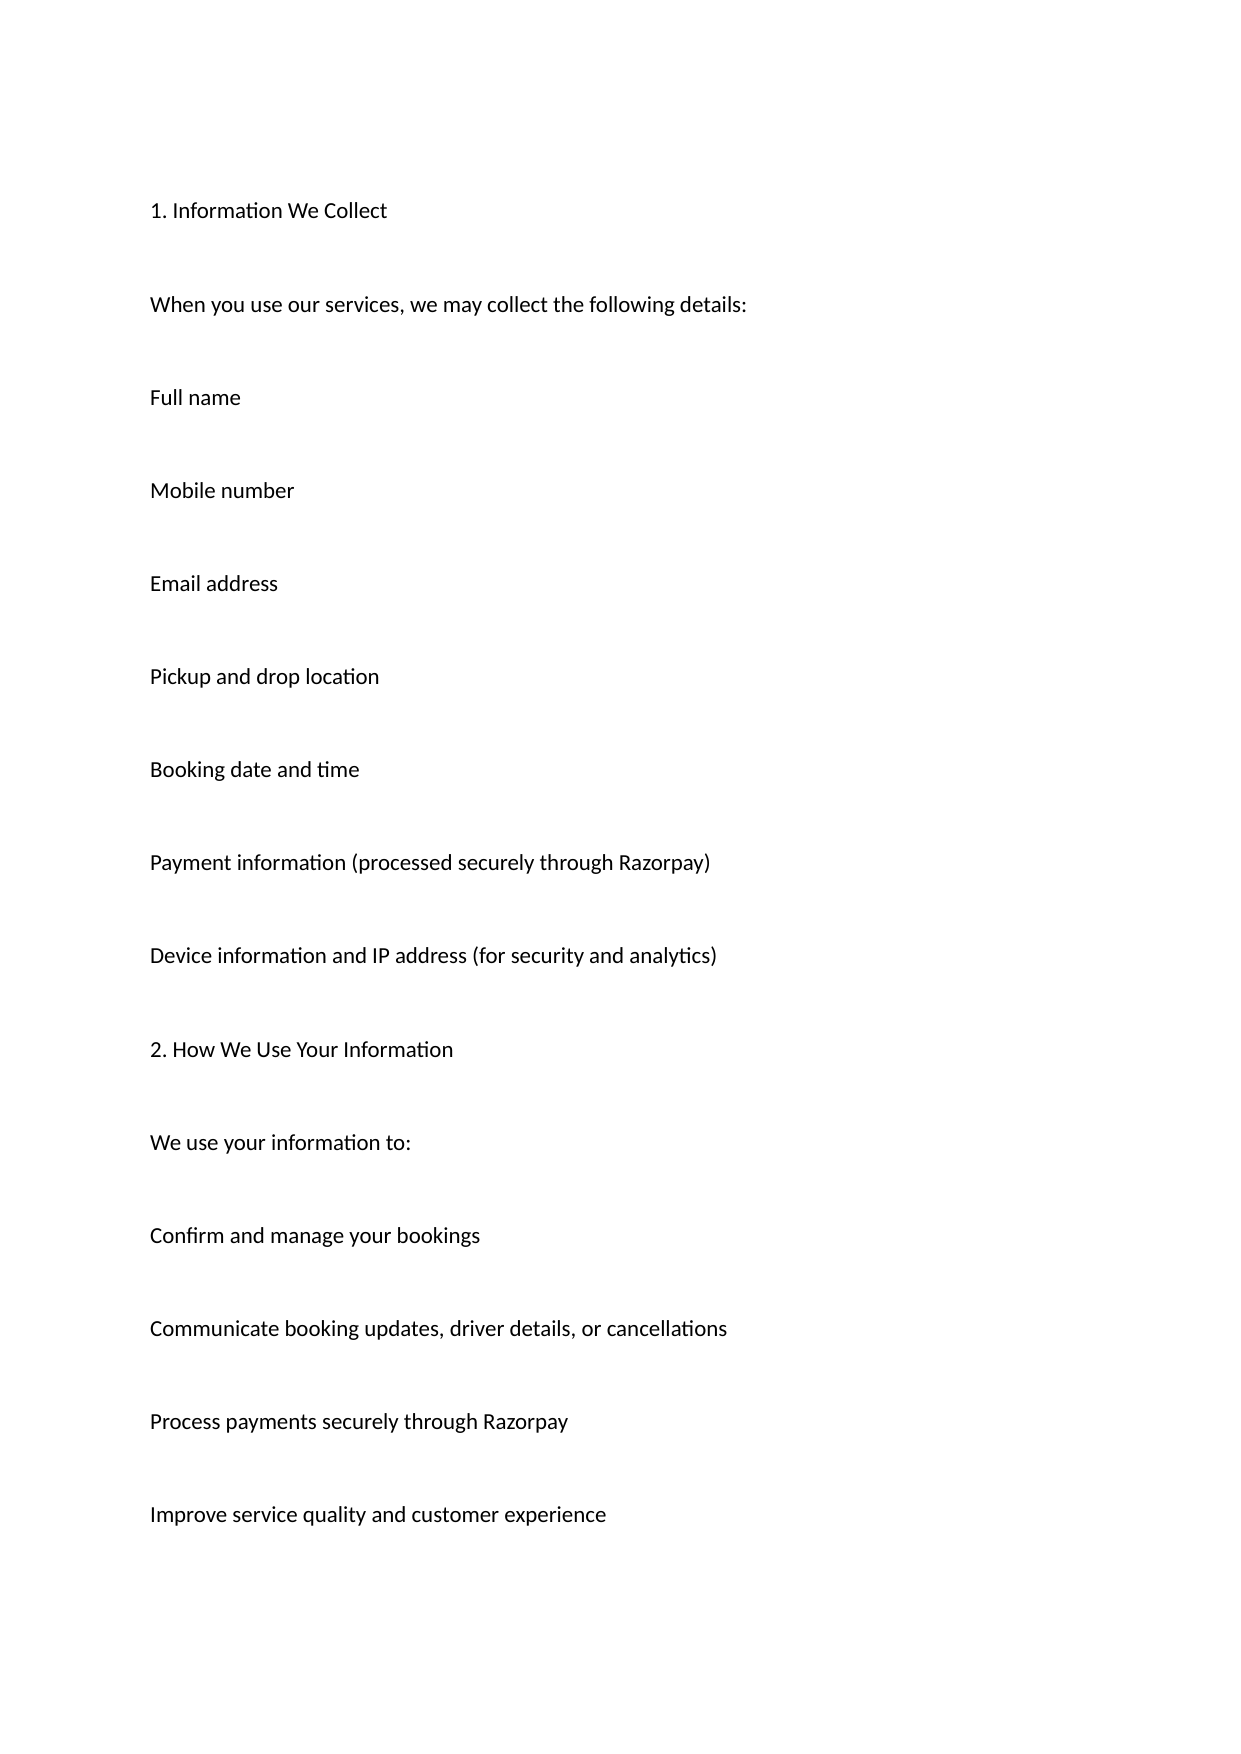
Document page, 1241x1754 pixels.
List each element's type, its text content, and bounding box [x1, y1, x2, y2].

text When you use our services, we may collect the following details: [150, 290, 1090, 318]
text Full name [150, 383, 1090, 411]
text Email address [150, 569, 1090, 597]
text Pickup and drop location [150, 662, 1090, 690]
text Booking date and time [150, 755, 1090, 783]
text We use your information to: [150, 1128, 1090, 1156]
text Process payments securely through Razorpay [150, 1407, 1090, 1435]
text Communicate booking updates, driver details, or cancellations [150, 1314, 1090, 1342]
text Device information and IP address (for security and analytics) [150, 942, 1090, 969]
text 1. Information We Collect [150, 197, 1090, 224]
text Payment information (processed securely through Razorpay) [150, 848, 1090, 876]
text Improve service quality and customer experience [150, 1500, 1090, 1528]
text Confirm and manage your bookings [150, 1221, 1090, 1249]
text Mobile number [150, 476, 1090, 504]
text 2. How We Use Your Information [150, 1035, 1090, 1063]
